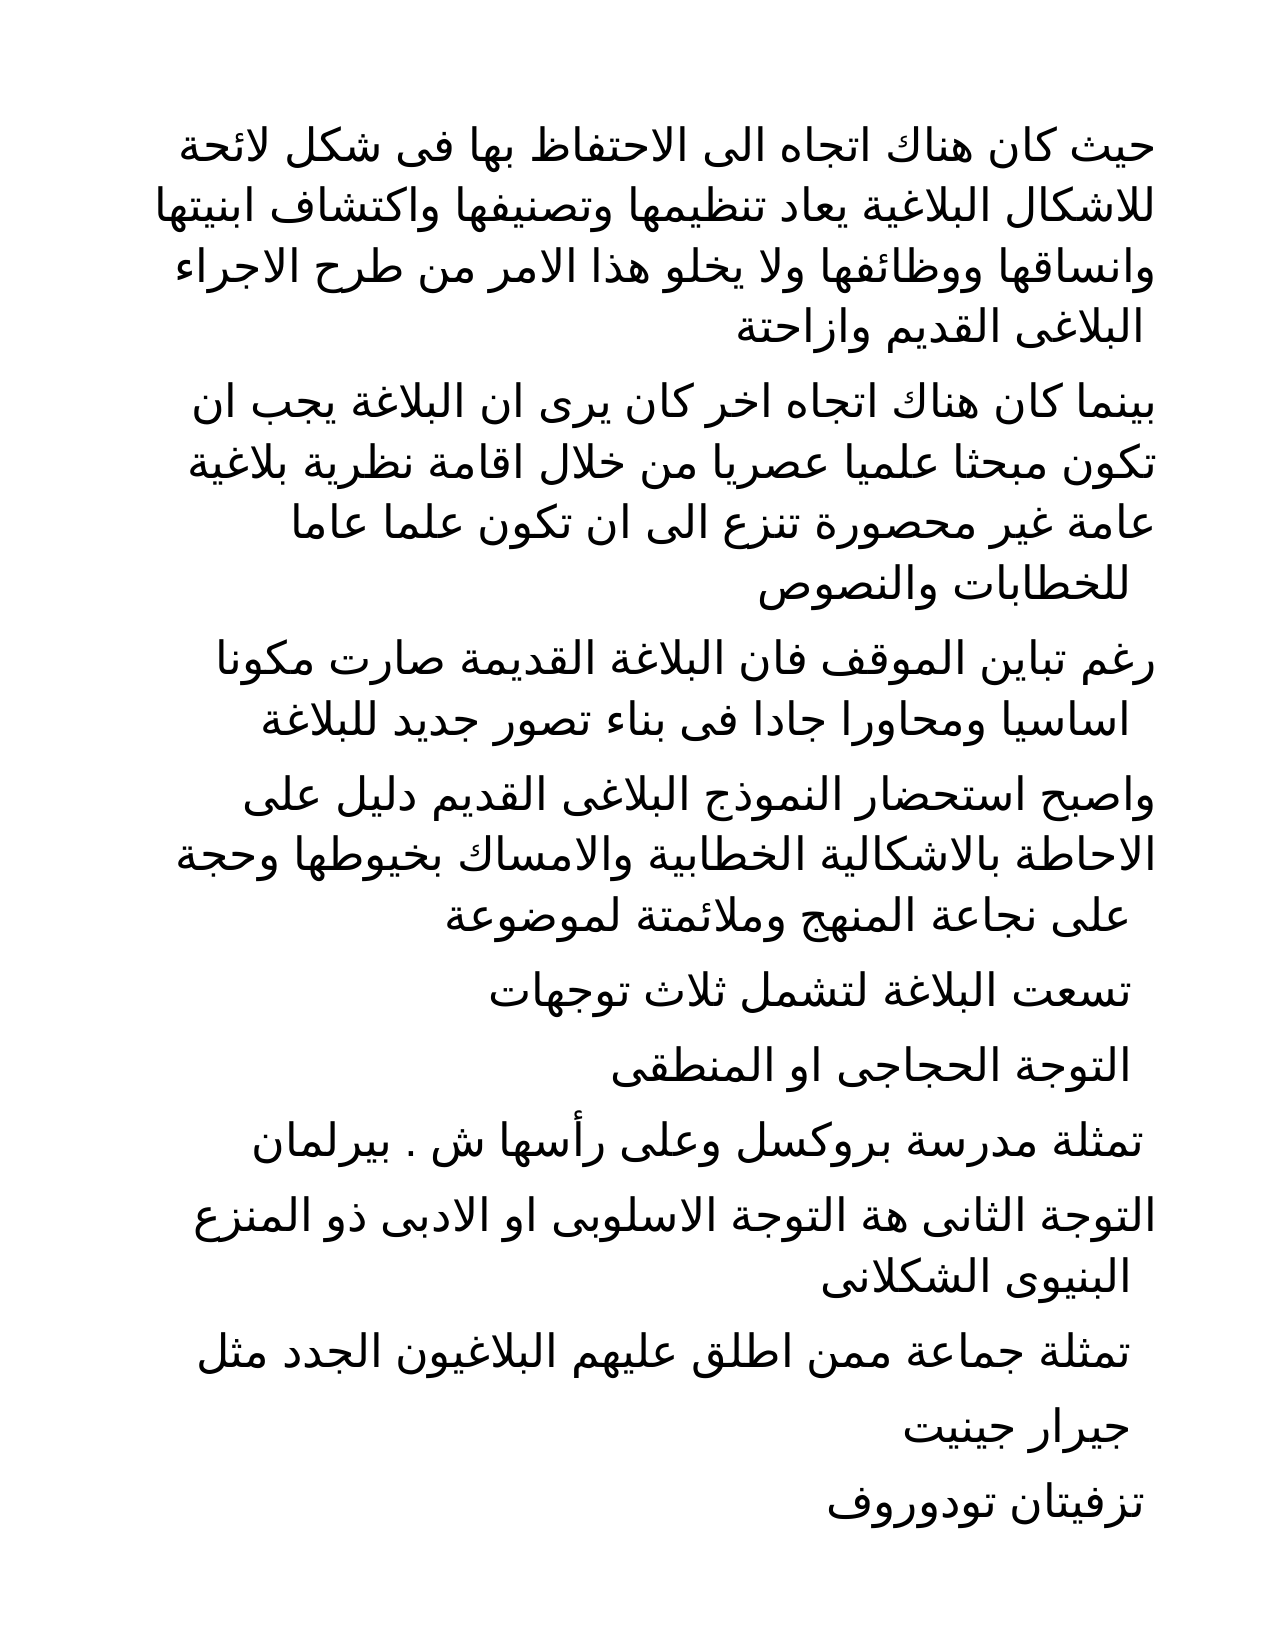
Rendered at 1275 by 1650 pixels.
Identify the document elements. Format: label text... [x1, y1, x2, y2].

text التوجة الثانى هة التوجة الاسلوبى او الادبى ذو المنزع البنيوى الشكلانى [118, 1188, 1157, 1302]
text تزفيتان تودوروف [118, 1474, 1157, 1527]
text تمثلة مدرسة بروكسل وعلى رأسها ش . بيرلمان [118, 1113, 1157, 1166]
text جيرار جينيت [118, 1399, 1157, 1452]
text حيث كان هناك اتجاه الى الاحتفاظ بها فى شكل لائحة للاشكال البلاغية يعاد تنظيمها وتصنيفها واكتشاف ابنيتها وانساقها ووظائفها ولا يخلو هذا الامر من طرح الاجراء البلاغى القديم وازاحتة [118, 118, 1157, 352]
text تسعت البلاغة لتشمل ثلاث توجهات [118, 963, 1157, 1016]
text رغم تباين الموقف فان البلاغة القديمة صارت مكونا اساسيا ومحاورا جادا فى بناء تصور جديد للبلاغة [118, 631, 1157, 745]
text التوجة الحجاجى او المنطقى [118, 1038, 1157, 1091]
text بينما كان هناك اتجاه اخر كان يرى ان البلاغة يجب ان تكون مبحثا علميا عصريا من خلال اقامة نظرية بلاغية عامة غير محصورة تنزع الى ان تكون علما عاما للخطابات والنصوص [118, 375, 1157, 609]
text تمثلة جماعة ممن اطلق عليهم البلاغيون الجدد مثل [118, 1324, 1157, 1377]
text واصبح استحضار النموذج البلاغى القديم دليل على الاحاطة بالاشكالية الخطابية والامساك بخيوطها وحجة على نجاعة المنهج وملائمتة لموضوعة [118, 767, 1157, 941]
